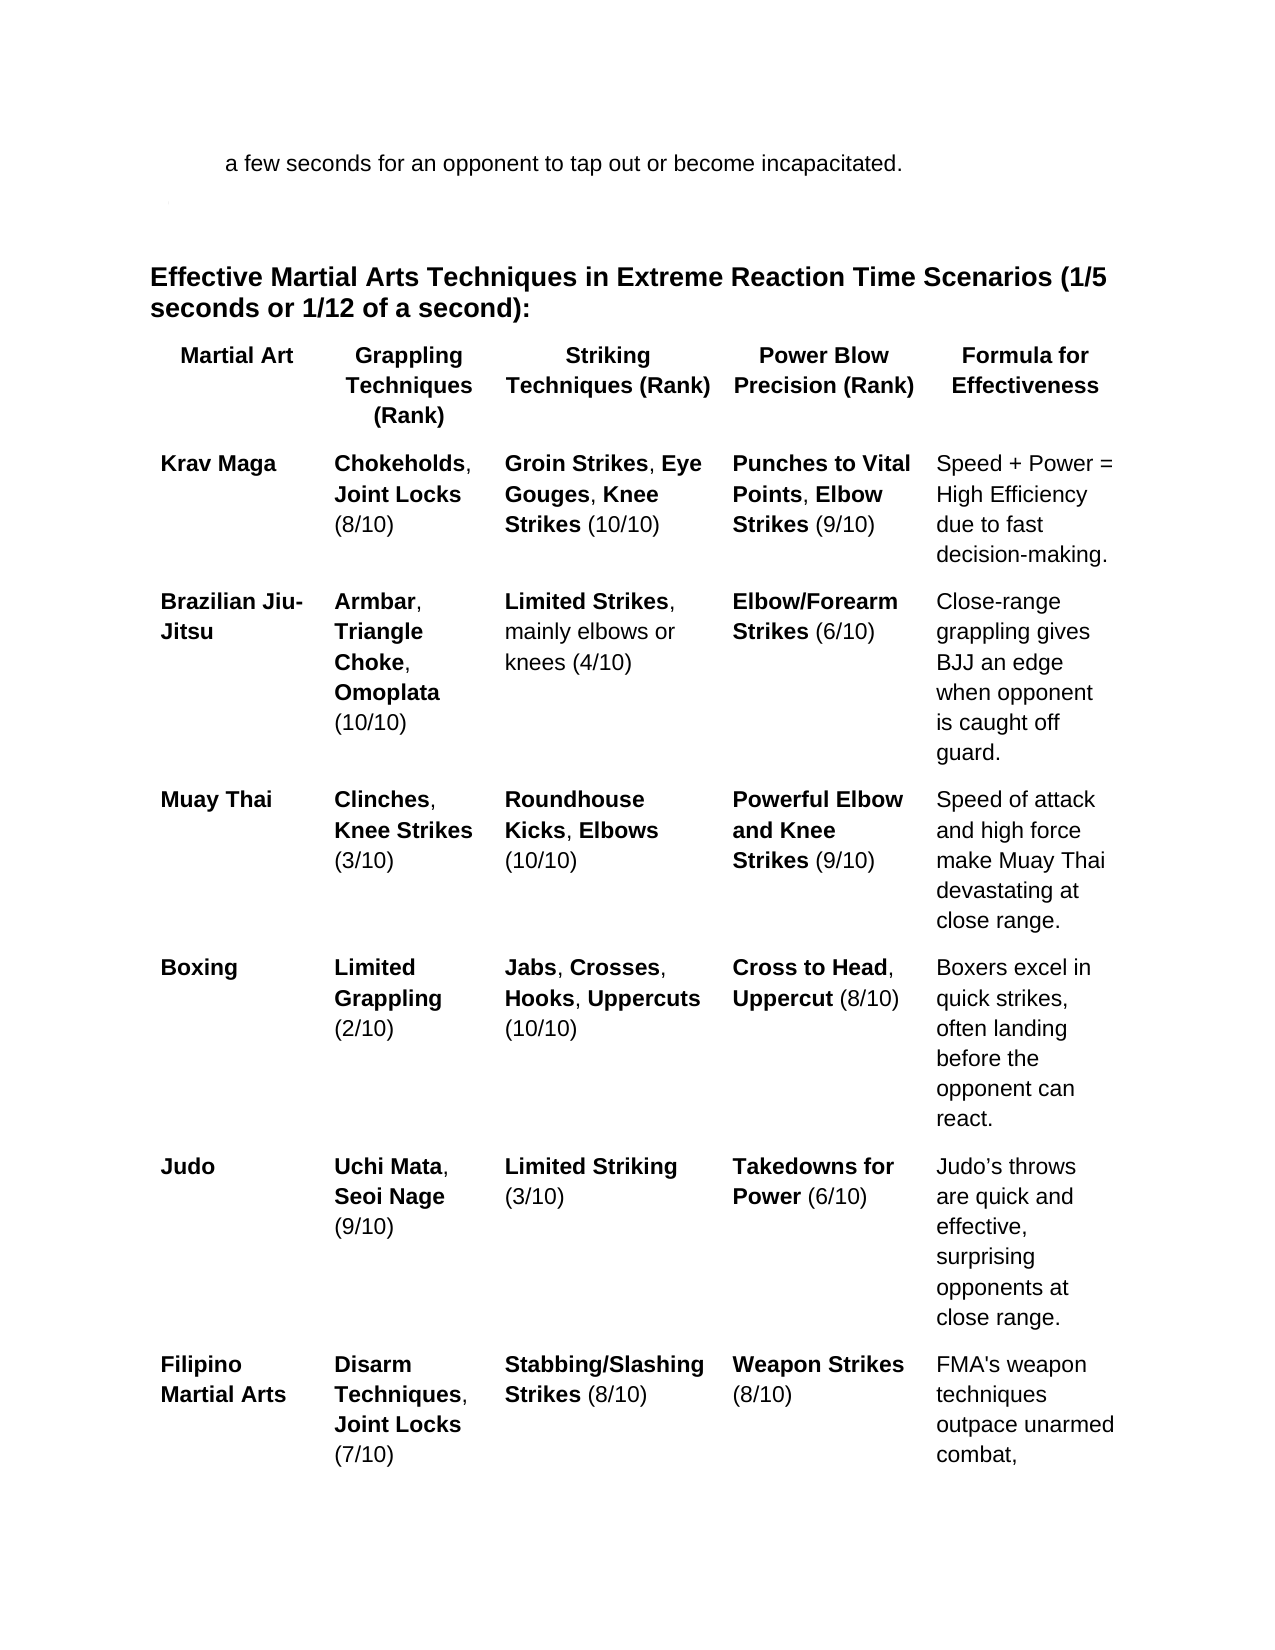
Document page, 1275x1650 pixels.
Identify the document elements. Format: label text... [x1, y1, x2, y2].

table_cell Armbar, Triangle Choke, Omoplata (10/10) [324, 578, 494, 776]
table_cell Limited Grappling (2/10) [324, 944, 494, 1142]
table_cell Filipino Martial Arts [150, 1340, 324, 1500]
table_cell Stabbing/Slashing Strikes (8/10) [494, 1340, 722, 1500]
table_header Formula for Effectiveness [926, 332, 1125, 440]
table_cell Takedowns for Power (6/10) [722, 1142, 926, 1340]
subtitle Effective Martial Arts Techniques in Extreme Reaction Time Scenarios (1/5 seconds or 1/12 of a second): [150, 261, 1125, 323]
table_header Martial Art [150, 332, 324, 440]
table_cell Jabs, Crosses, Hooks, Uppercuts (10/10) [494, 944, 722, 1142]
table_cell Limited Striking (3/10) [494, 1142, 722, 1340]
table_header Striking Techniques (Rank) [494, 332, 722, 440]
table_cell Speed of attack and high force make Muay Thai devastating at close range. [926, 776, 1125, 944]
table_header Power Blow Precision (Rank) [722, 332, 926, 440]
table_cell Judo’s throws are quick and effective, surprising opponents at close range. [926, 1142, 1125, 1340]
table_cell Boxers excel in quick strikes, often landing before the opponent can react. [926, 944, 1125, 1142]
table_cell Speed + Power = High Efficiency due to fast decision-making. [926, 440, 1125, 578]
table_cell Roundhouse Kicks, Elbows (10/10) [494, 776, 722, 944]
table_cell Groin Strikes, Eye Gouges, Knee Strikes (10/10) [494, 440, 722, 578]
table_cell Powerful Elbow and Knee Strikes (9/10) [722, 776, 926, 944]
table_cell Disarm Techniques, Joint Locks (7/10) [324, 1340, 494, 1500]
table_cell Cross to Head, Uppercut (8/10) [722, 944, 926, 1142]
table_cell Boxing [150, 944, 324, 1142]
table_cell Limited Strikes, mainly elbows or knees (4/10) [494, 578, 722, 776]
table_cell Punches to Vital Points, Elbow Strikes (9/10) [722, 440, 926, 578]
table_cell Uchi Mata, Seoi Nage (9/10) [324, 1142, 494, 1340]
table_cell Judo [150, 1142, 324, 1340]
table_cell Elbow/Forearm Strikes (6/10) [722, 578, 926, 776]
table_cell Krav Maga [150, 440, 324, 578]
table_cell Brazilian Jiu-Jitsu [150, 578, 324, 776]
table_cell Weapon Strikes (8/10) [722, 1340, 926, 1500]
list a few seconds for an opponent to tap out or become incapacitated. [187, 150, 1125, 176]
table_cell FMA's weapon techniques outpace unarmed combat, [926, 1340, 1125, 1500]
table_header Grappling Techniques (Rank) [324, 332, 494, 440]
table_cell Chokeholds, Joint Locks (8/10) [324, 440, 494, 578]
table_cell Close-range grappling gives BJJ an edge when opponent is caught off guard. [926, 578, 1125, 776]
table_cell Clinches, Knee Strikes (3/10) [324, 776, 494, 944]
table_cell Muay Thai [150, 776, 324, 944]
